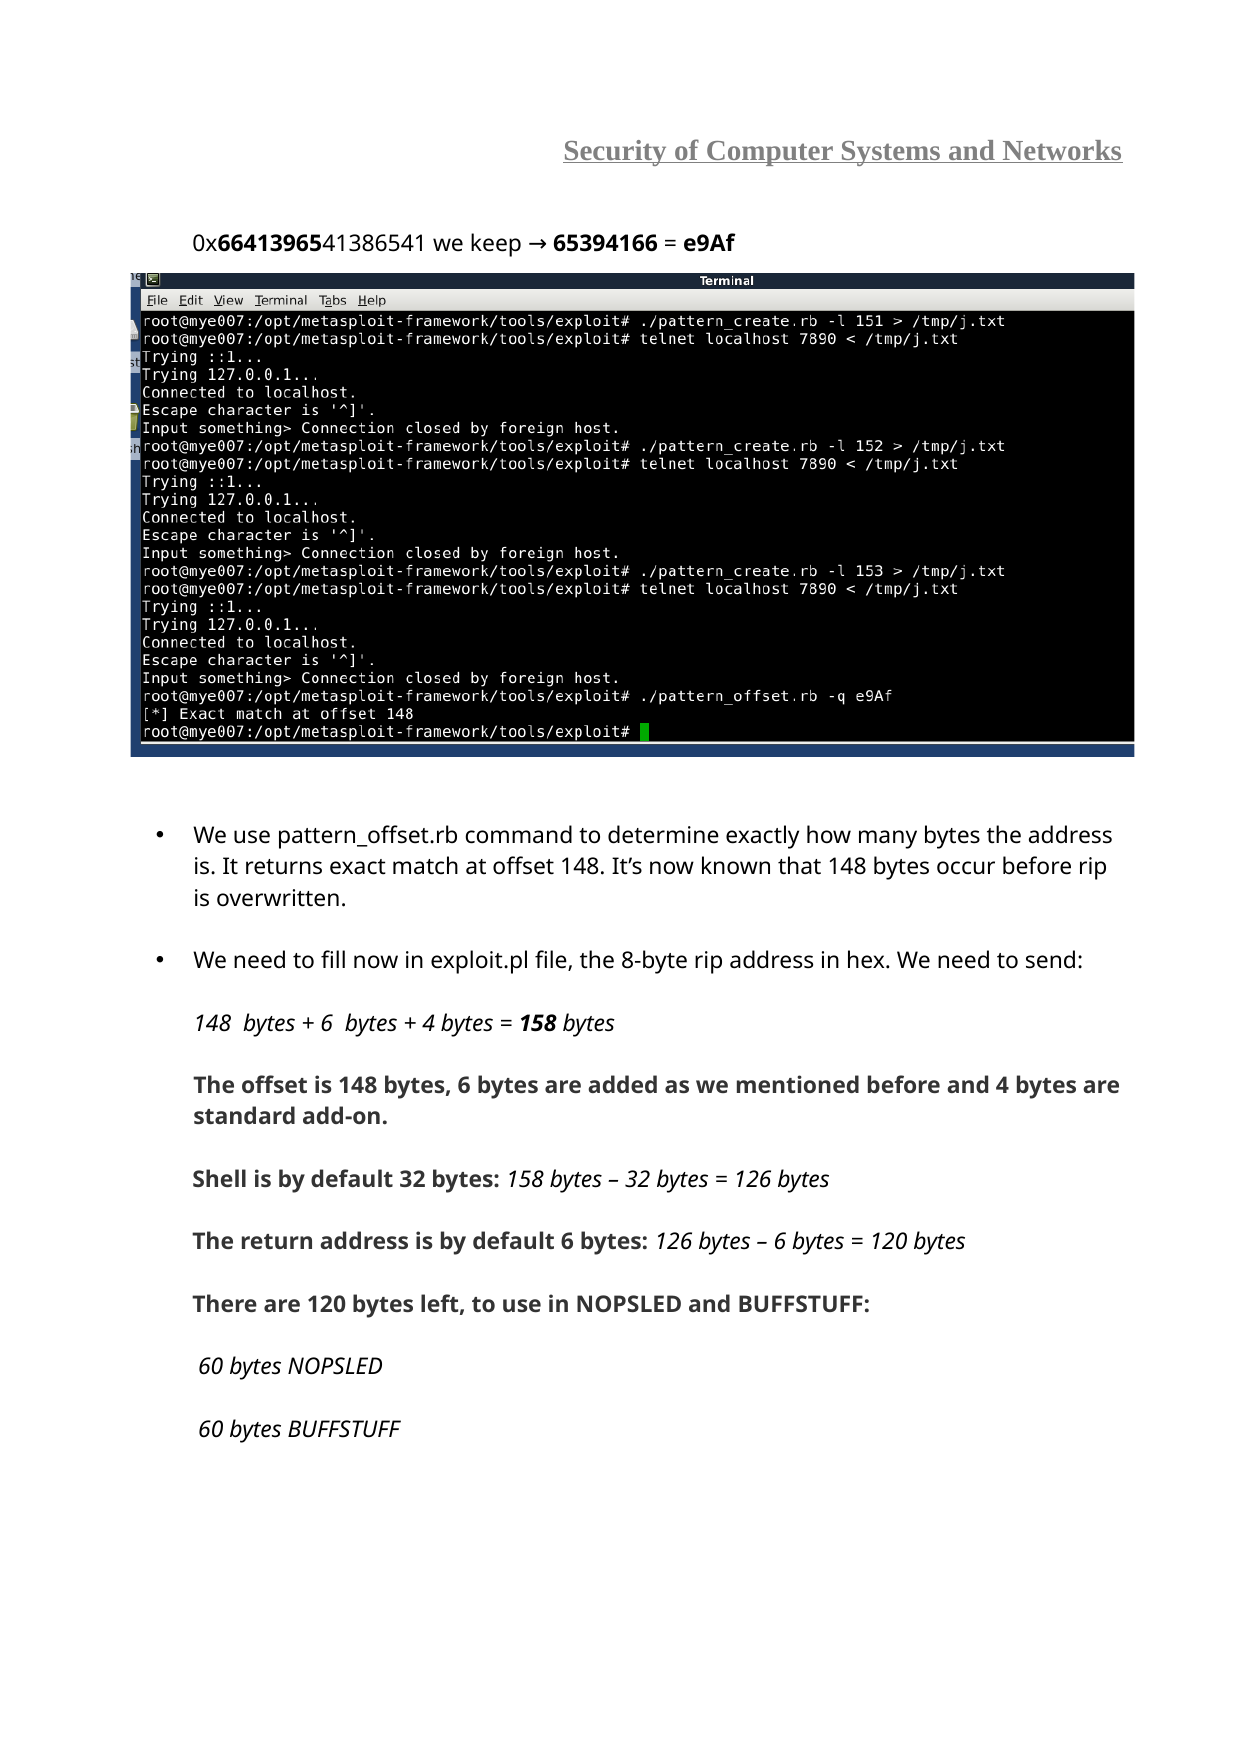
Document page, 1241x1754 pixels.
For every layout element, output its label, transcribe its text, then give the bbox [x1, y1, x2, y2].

text 60 bytes NOPSLED [118, 1350, 1122, 1382]
text 60 bytes BUFFSTUFF [118, 1413, 1122, 1444]
text The return address is by default 6 bytes: 126 bytes – 6 bytes = 120 bytes [118, 1225, 1122, 1257]
text There are 120 bytes left, to use in NOPSLED and BUFFSTUFF: [118, 1288, 1122, 1319]
list We need to fill now in exploit.pl file, the 8-byte rip address in hex. We need to send: [156, 944, 1122, 975]
list 148 bytes + 6 bytes + 4 bytes = 158 bytes [156, 1007, 1122, 1038]
list The offset is 148 bytes, 6 bytes are added as we mentioned before and 4 bytes are standard add-on. [156, 1069, 1122, 1132]
text 0x6641396541386541 we keep → 65394166 = e9Af [118, 227, 1122, 258]
list We use pattern_offset.rb command to determine exactly how many bytes the address is. It returns exact match at offset 148. It’s now known that 148 bytes occur before rip is overwritten. [156, 819, 1122, 913]
picture [130, 273, 1135, 757]
text Shell is by default 32 bytes: 158 bytes – 32 bytes = 126 bytes [118, 1163, 1122, 1194]
